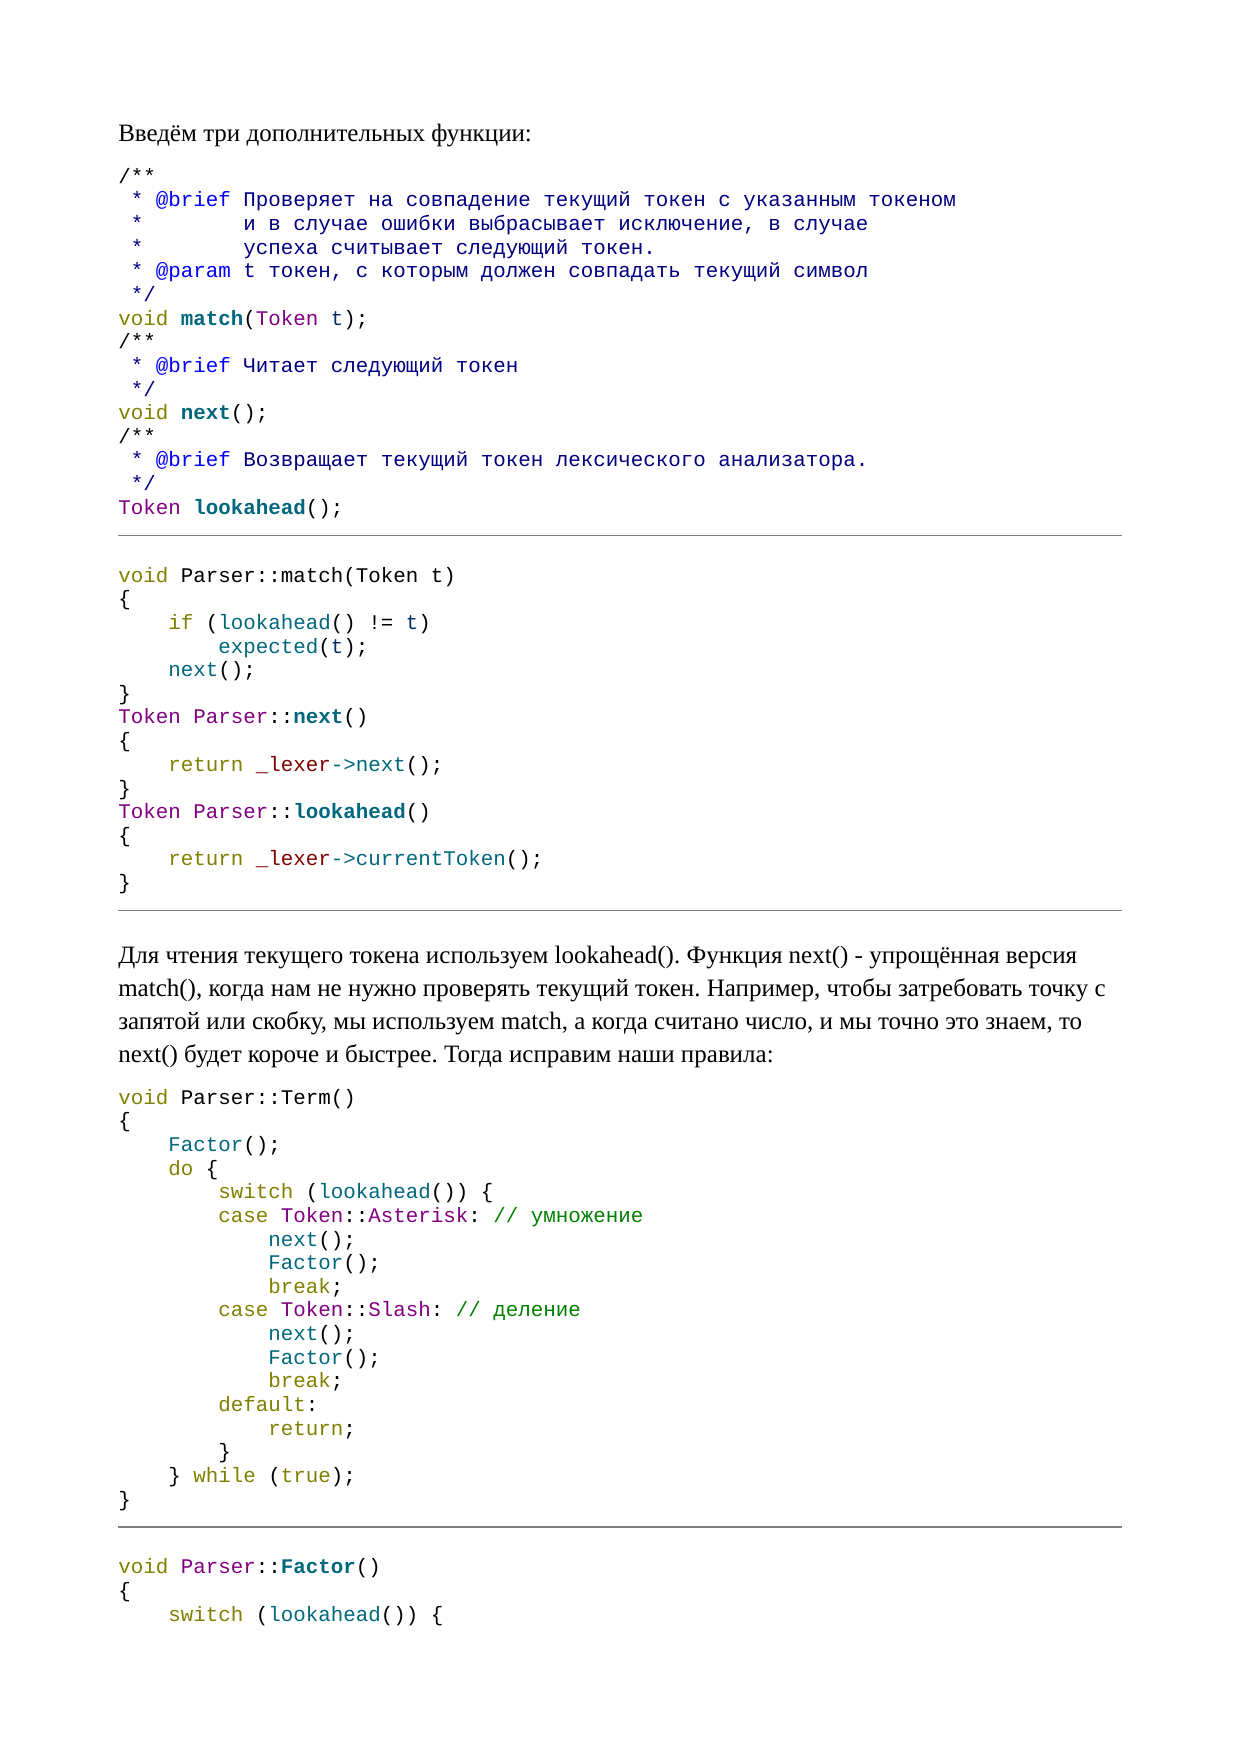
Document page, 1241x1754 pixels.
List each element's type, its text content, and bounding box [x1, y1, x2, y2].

text next(); [118, 1228, 1122, 1252]
text default: [118, 1394, 1122, 1418]
text } while (true); [118, 1465, 1122, 1489]
text /** [118, 426, 1122, 449]
text { [118, 825, 1122, 848]
text do { [118, 1158, 1122, 1181]
text Token Parser::lookahead() [118, 801, 1122, 825]
text return _lexer->next(); [118, 754, 1122, 777]
text { [118, 1580, 1122, 1604]
text } [118, 872, 1122, 896]
text } [118, 1441, 1122, 1465]
text Factor(); [118, 1347, 1122, 1370]
text { [118, 588, 1122, 612]
text void Parser::Term() [118, 1087, 1122, 1110]
text { [118, 1110, 1122, 1134]
text { [118, 730, 1122, 754]
text if (lookahead() != t) [118, 612, 1122, 636]
text */ [118, 284, 1122, 308]
text break; [118, 1276, 1122, 1299]
text void match(Token t); [118, 308, 1122, 331]
text switch (lookahead()) { [118, 1604, 1122, 1627]
text void next(); [118, 402, 1122, 426]
text } [118, 1489, 1122, 1512]
text Введём три дополнительных функции: [118, 118, 1122, 147]
text } [118, 777, 1122, 801]
text * @brief Проверяет на совпадение текущий токен с указанным токеном [118, 189, 1122, 213]
text void Parser::match(Token t) [118, 565, 1122, 588]
text /** [118, 166, 1122, 189]
text Для чтения текущего токена используем lookahead(). Функция next() - упрощённая версия match(), когда нам не нужно проверять текущий токен. Например, чтобы затребовать точку с запятой или скобку, мы используем match, а когда считано число, и мы точно это знаем, то next() будет короче и быстрее. Тогда исправим наши правила: [118, 940, 1122, 1068]
text * @param t токен, с которым должен совпадать текущий символ [118, 260, 1122, 284]
text * и в случае ошибки выбрасывает исключение, в случае [118, 213, 1122, 237]
text case Token::Asterisk: // умножение [118, 1205, 1122, 1228]
text */ [118, 378, 1122, 402]
text return _lexer->currentToken(); [118, 848, 1122, 872]
text break; [118, 1370, 1122, 1394]
text } [118, 683, 1122, 707]
text void Parser::Factor() [118, 1557, 1122, 1580]
text Token lookahead(); [118, 497, 1122, 520]
text Factor(); [118, 1252, 1122, 1276]
text expected(t); [118, 636, 1122, 659]
text Token Parser::next() [118, 707, 1122, 730]
text Factor(); [118, 1134, 1122, 1158]
text /** [118, 331, 1122, 355]
text return; [118, 1418, 1122, 1441]
text case Token::Slash: // деление [118, 1299, 1122, 1323]
text * @brief Возвращает текущий токен лексического анализатора. [118, 449, 1122, 473]
text */ [118, 473, 1122, 497]
text switch (lookahead()) { [118, 1181, 1122, 1205]
text next(); [118, 1323, 1122, 1347]
text * успеха считывает следующий токен. [118, 237, 1122, 260]
text next(); [118, 659, 1122, 683]
text * @brief Читает следующий токен [118, 355, 1122, 378]
